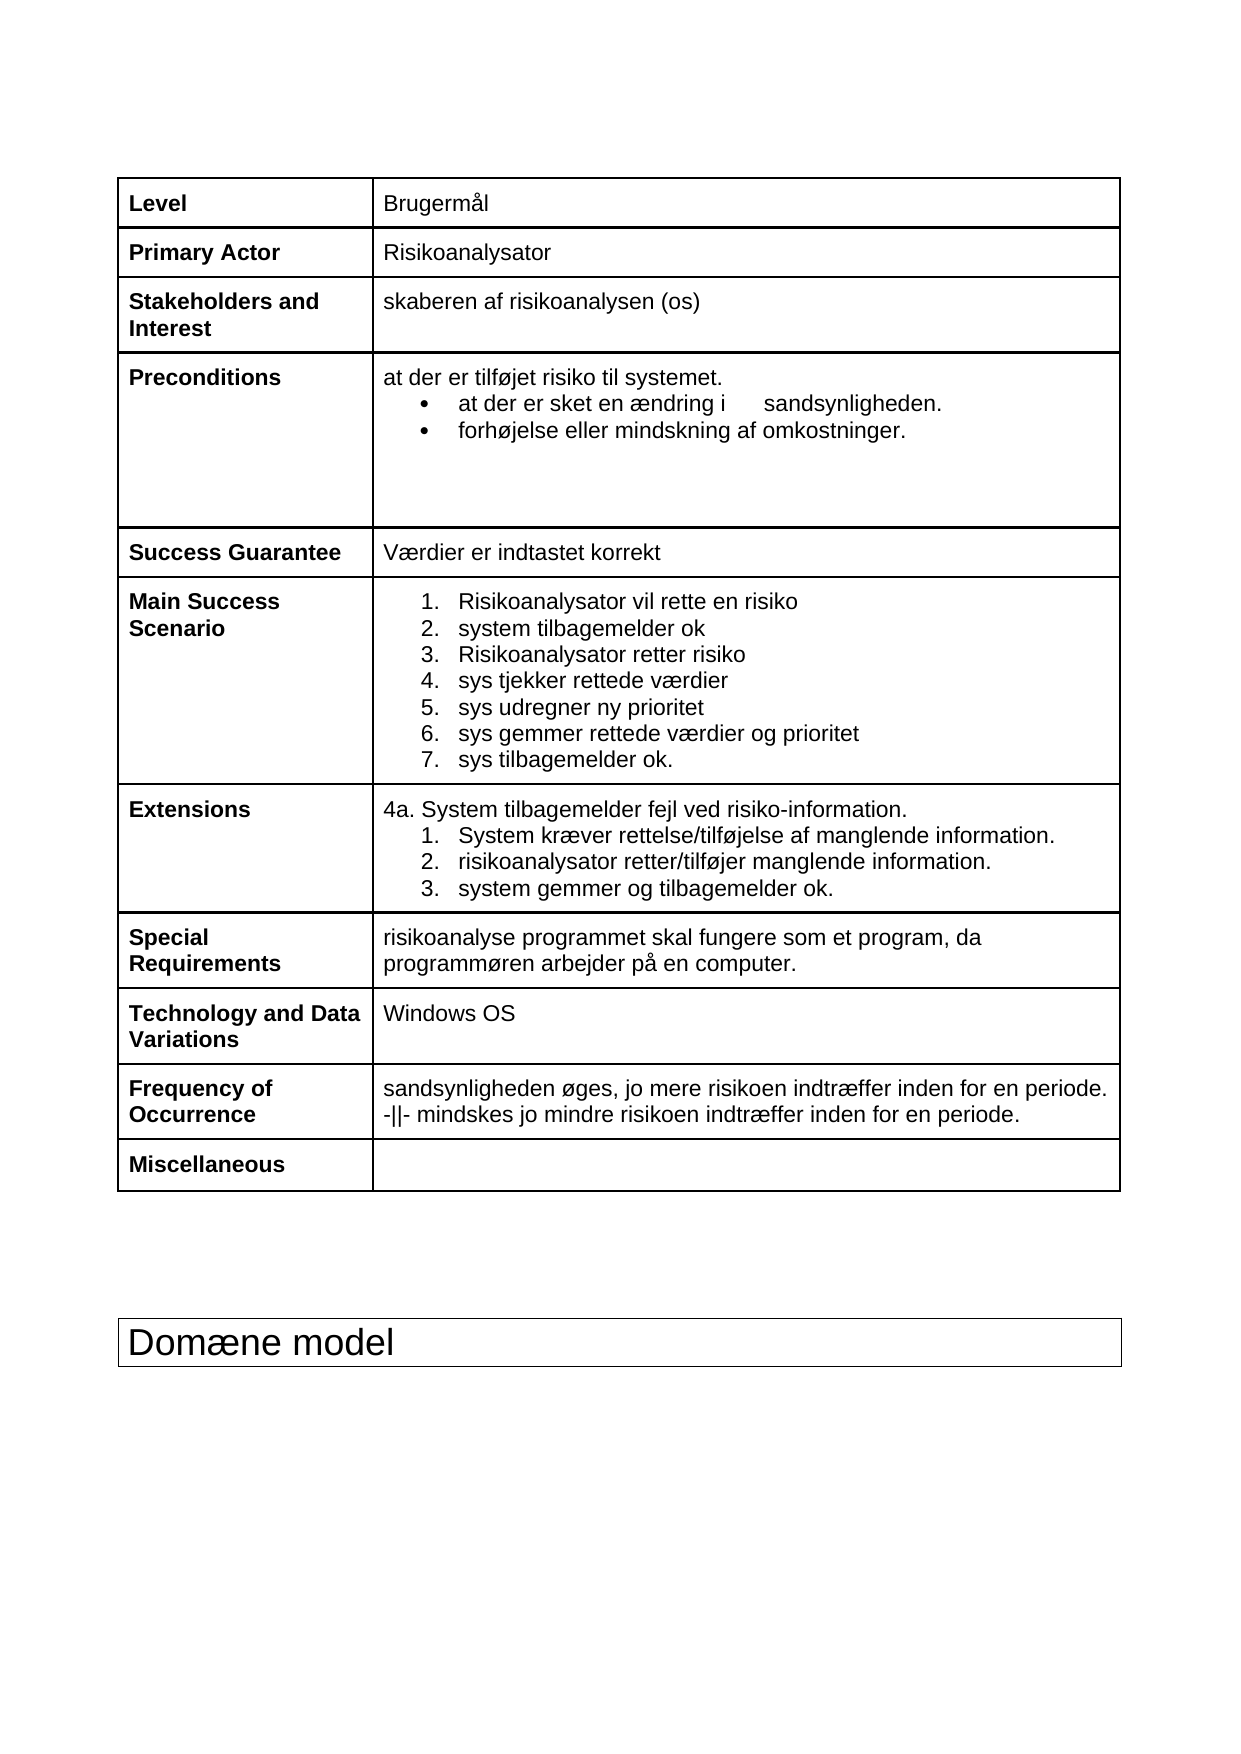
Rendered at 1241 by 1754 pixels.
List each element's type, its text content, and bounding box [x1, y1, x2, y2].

table_cell Miscellaneous [119, 1140, 372, 1190]
table_cell Preconditions [119, 354, 372, 526]
table_cell Primary Actor [119, 229, 372, 276]
table_cell Brugermål [374, 179, 1119, 226]
table_cell Windows OS [374, 989, 1119, 1063]
table_cell Værdier er indtastet korrekt [374, 529, 1119, 576]
table_cell sandsynligheden øges, jo mere risikoen indtræffer inden for en periode. -||- mindskes jo mindre risikoen indtræffer inden for en periode. [374, 1065, 1119, 1138]
table_cell [374, 1140, 1119, 1190]
table_cell 4a. System tilbagemelder fejl ved risiko-information. System kræver rettelse/tilføjelse af manglende information. risikoanalysator retter/tilføjer manglende information. system gemmer og tilbagemelder ok. [374, 785, 1119, 911]
text Domæne model [119, 1319, 1121, 1366]
table_cell risikoanalyse programmet skal fungere som et program, da programmøren arbejder på en computer. [374, 914, 1119, 987]
table_cell Risikoanalysator [374, 229, 1119, 276]
table_cell Main Success Scenario [119, 578, 372, 783]
table_cell Extensions [119, 785, 372, 911]
table_cell Special Requirements [119, 914, 372, 987]
table_cell skaberen af risikoanalysen (os) [374, 278, 1119, 351]
table_cell Success Guarantee [119, 529, 372, 576]
table_cell Risikoanalysator vil rette en risiko system tilbagemelder ok Risikoanalysator retter risiko sys tjekker rettede værdier sys udregner ny prioritet sys gemmer rettede værdier og prioritet sys tilbagemelder ok. [374, 578, 1119, 783]
table_cell Frequency of Occurrence [119, 1065, 372, 1138]
table_cell Technology and Data Variations [119, 989, 372, 1063]
table_cell at der er tilføjet risiko til systemet. at der er sket en ændring i sandsynligheden. forhøjelse eller mindskning af omkostninger. [374, 354, 1119, 526]
table_cell Stakeholders and Interest [119, 278, 372, 351]
table_cell Level [119, 179, 372, 226]
